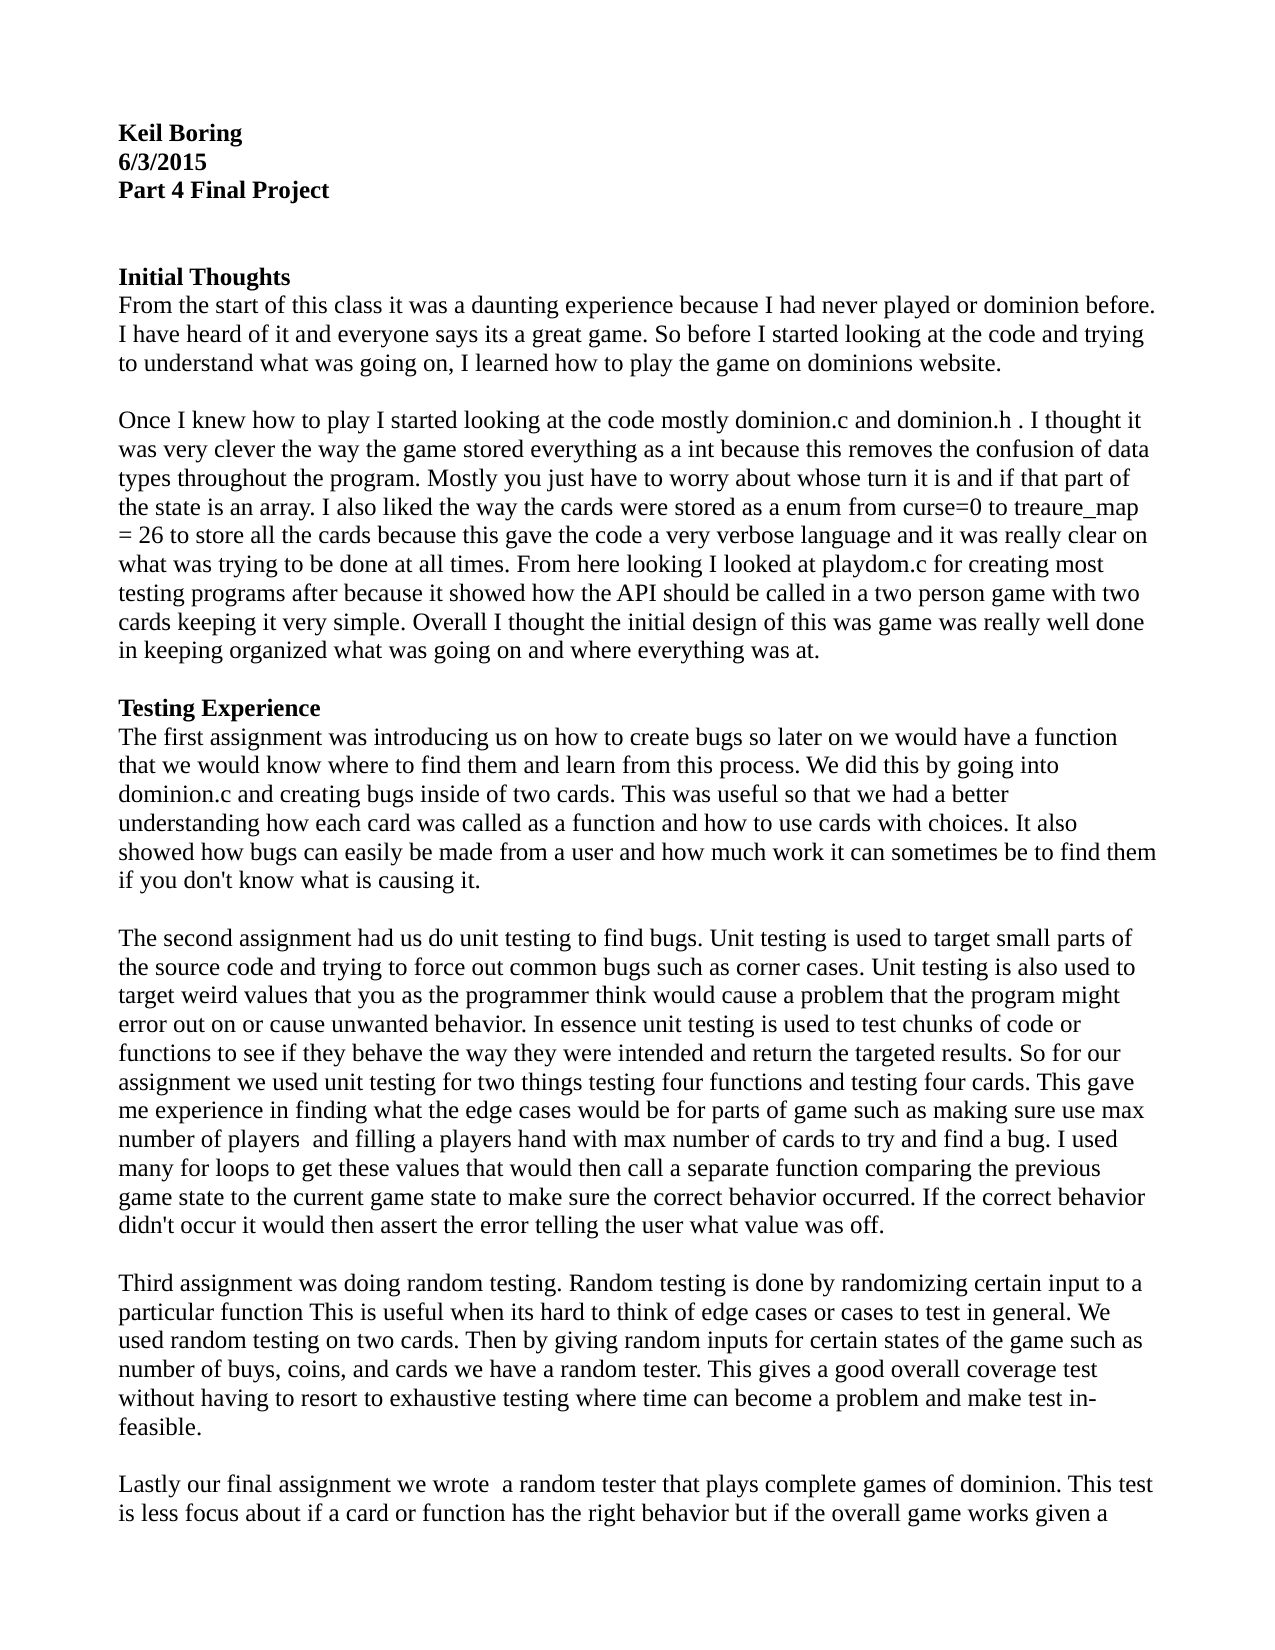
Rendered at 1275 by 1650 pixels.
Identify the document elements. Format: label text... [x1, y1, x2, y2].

text Lastly our final assignment we wrote a random tester that plays complete games of dominion. This test is less focus about if a card or function has the right behavior but if the overall game works given a [118, 1469, 1157, 1527]
text Part 4 Final Project [118, 176, 1157, 204]
text From the start of this class it was a daunting experience because I had never played or dominion before. I have heard of it and everyone says its a great game. So before I started looking at the code and trying to understand what was going on, I learned how to play the game on dominions website. [118, 291, 1157, 377]
text Third assignment was doing random testing. Random testing is done by randomizing certain input to a particular function This is useful when its hard to think of edge cases or cases to test in general. We used random testing on two cards. Then by giving random inputs for certain states of the game such as number of buys, coins, and cards we have a random tester. This gives a good overall coverage test without having to resort to exhaustive testing where time can become a problem and make test in-feasible. [118, 1268, 1157, 1441]
text Initial Thoughts [118, 262, 1157, 291]
text The first assignment was introducing us on how to create bugs so later on we would have a function that we would know where to find them and learn from this process. We did this by going into dominion.c and creating bugs inside of two cards. This was useful so that we had a better understanding how each card was called as a function and how to use cards with choices. It also showed how bugs can easily be made from a user and how much work it can sometimes be to find them if you don't know what is causing it. [118, 722, 1157, 894]
text 6/3/2015 [118, 147, 1157, 176]
text Once I knew how to play I started looking at the code mostly dominion.c and dominion.h . I thought it was very clever the way the game stored everything as a int because this removes the confusion of data types throughout the program. Mostly you just have to worry about whose turn it is and if that part of the state is an array. I also liked the way the cards were stored as a enum from curse=0 to treaure_map = 26 to store all the cards because this gave the code a very verbose language and it was really clear on what was trying to be done at all times. From here looking I looked at playdom.c for creating most testing programs after because it showed how the API should be called in a two person game with two cards keeping it very simple. Overall I thought the initial design of this was game was really well done in keeping organized what was going on and where everything was at. [118, 406, 1157, 664]
text Keil Boring [118, 118, 1157, 147]
text The second assignment had us do unit testing to find bugs. Unit testing is used to target small parts of the source code and trying to force out common bugs such as corner cases. Unit testing is also used to target weird values that you as the programmer think would cause a problem that the program might error out on or cause unwanted behavior. In essence unit testing is used to test chunks of code or functions to see if they behave the way they were intended and return the targeted results. So for our assignment we used unit testing for two things testing four functions and testing four cards. This gave me experience in finding what the edge cases would be for parts of game such as making sure use max number of players and filling a players hand with max number of cards to try and find a bug. I used many for loops to get these values that would then call a separate function comparing the previous game state to the current game state to make sure the correct behavior occurred. If the correct behavior didn't occur it would then assert the error telling the user what value was off. [118, 923, 1157, 1239]
text Testing Experience [118, 693, 1157, 722]
